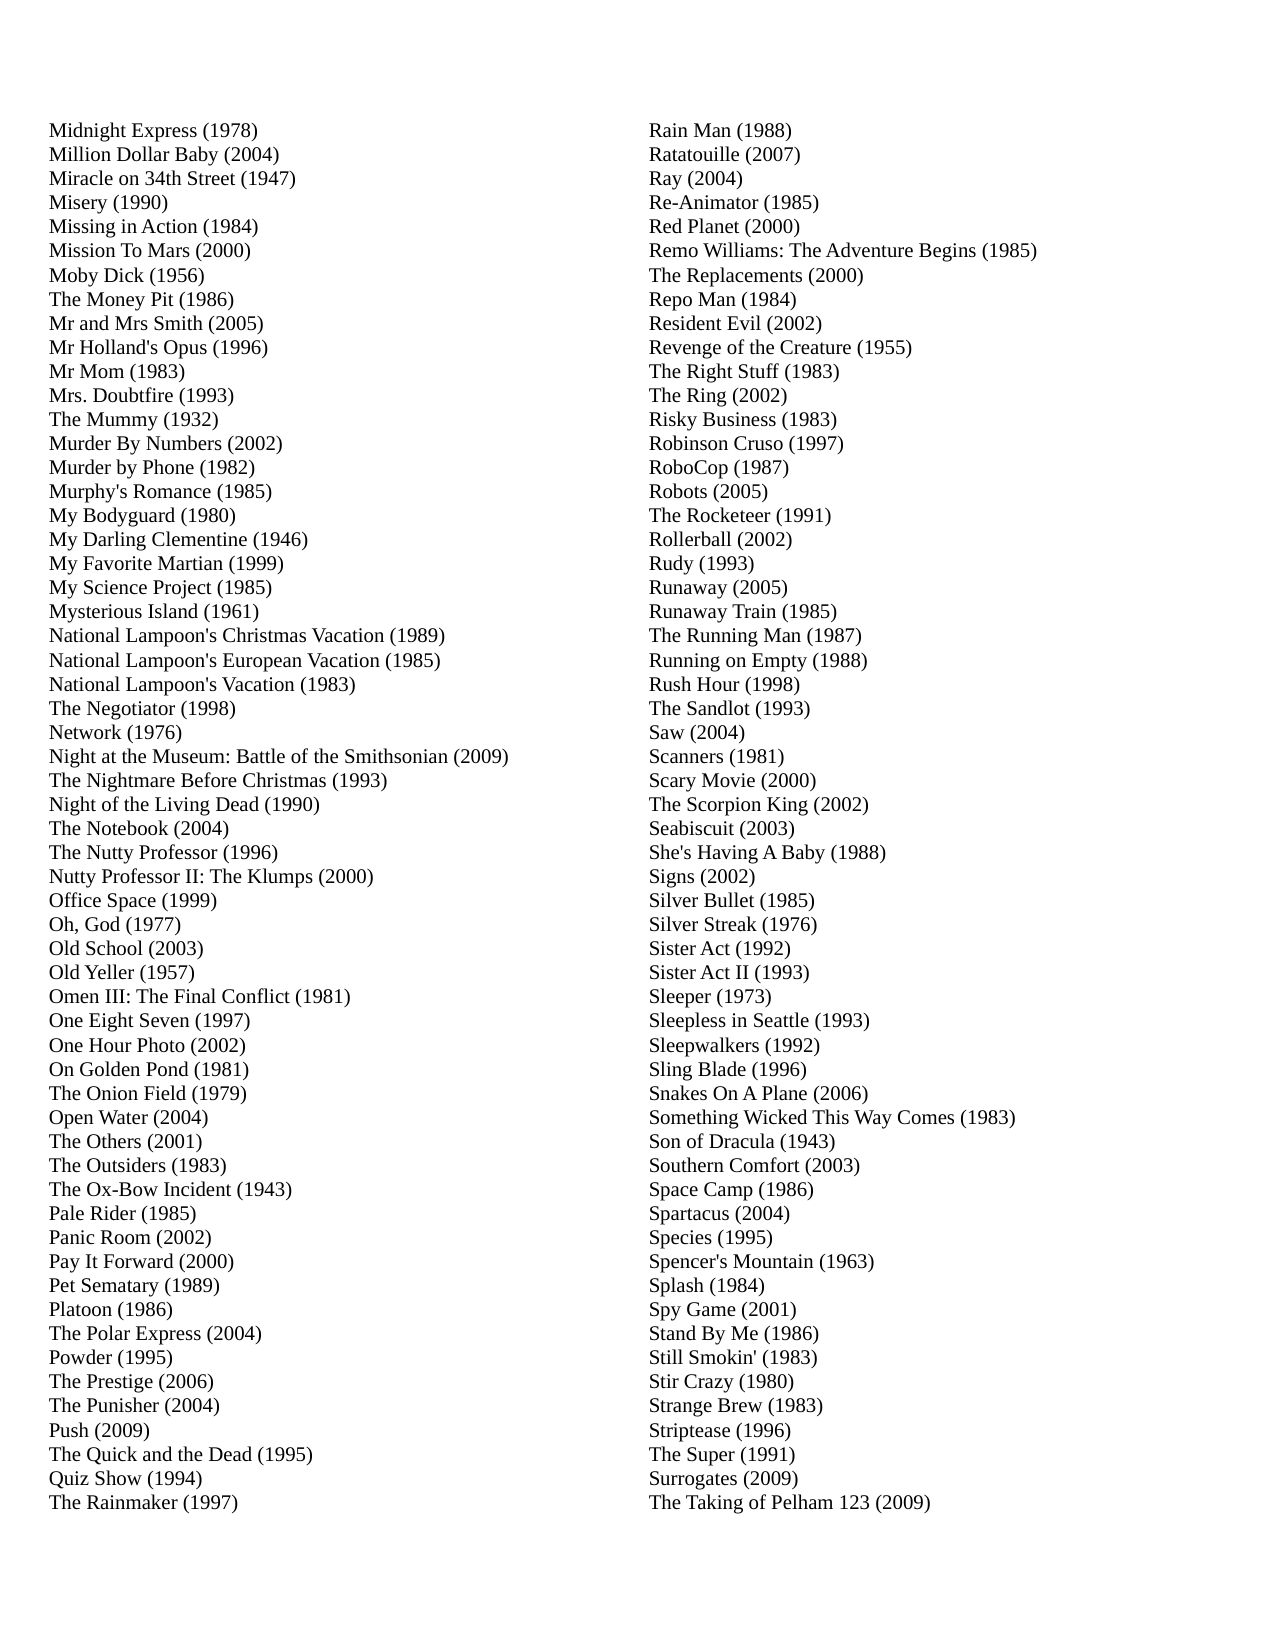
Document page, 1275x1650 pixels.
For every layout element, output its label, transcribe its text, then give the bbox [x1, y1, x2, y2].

text Species (1995) [648, 1225, 1248, 1249]
text Resident Evil (2002) [648, 311, 1248, 335]
text Pale Rider (1985) [48, 1201, 648, 1225]
text The Ring (2002) [648, 383, 1248, 407]
text One Eight Seven (1997) [48, 1008, 648, 1032]
text Pet Sematary (1989) [48, 1273, 648, 1297]
text Signs (2002) [648, 864, 1248, 888]
text Panic Room (2002) [48, 1225, 648, 1249]
text Strange Brew (1983) [648, 1393, 1248, 1417]
text Nutty Professor II: The Klumps (2000) [48, 864, 648, 888]
text Mysterious Island (1961) [48, 599, 648, 623]
text The Right Stuff (1983) [648, 359, 1248, 383]
text Space Camp (1986) [648, 1177, 1248, 1201]
text Runaway (2005) [648, 575, 1248, 599]
text The Taking of Pelham 123 (2009) [648, 1490, 1248, 1514]
text Night at the Museum: Battle of the Smithsonian (2009) [48, 744, 648, 768]
text Ray (2004) [648, 166, 1248, 190]
text Still Smokin' (1983) [648, 1345, 1248, 1369]
text The Ox-Bow Incident (1943) [48, 1177, 648, 1201]
text Pay It Forward (2000) [48, 1249, 648, 1273]
text Scary Movie (2000) [648, 768, 1248, 792]
text The Sandlot (1993) [648, 696, 1248, 720]
text Robots (2005) [648, 479, 1248, 503]
text My Science Project (1985) [48, 575, 648, 599]
text National Lampoon's Vacation (1983) [48, 672, 648, 696]
text Silver Streak (1976) [648, 912, 1248, 936]
text Stir Crazy (1980) [648, 1369, 1248, 1393]
text The Punisher (2004) [48, 1393, 648, 1417]
text Son of Dracula (1943) [648, 1129, 1248, 1153]
text Omen III: The Final Conflict (1981) [48, 984, 648, 1008]
text Rain Man (1988) [648, 118, 1248, 142]
text My Darling Clementine (1946) [48, 527, 648, 551]
text The Nightmare Before Christmas (1993) [48, 768, 648, 792]
text The Quick and the Dead (1995) [48, 1442, 648, 1466]
text Runaway Train (1985) [648, 599, 1248, 623]
text The Money Pit (1986) [48, 287, 648, 311]
text Network (1976) [48, 720, 648, 744]
text Million Dollar Baby (2004) [48, 142, 648, 166]
text National Lampoon's European Vacation (1985) [48, 647, 648, 672]
text The Running Man (1987) [648, 623, 1248, 647]
text Rush Hour (1998) [648, 672, 1248, 696]
text Mr and Mrs Smith (2005) [48, 311, 648, 335]
text Spartacus (2004) [648, 1201, 1248, 1225]
text She's Having A Baby (1988) [648, 840, 1248, 864]
text The Replacements (2000) [648, 262, 1248, 287]
text One Hour Photo (2002) [48, 1032, 648, 1057]
text Murder by Phone (1982) [48, 455, 648, 479]
text The Super (1991) [648, 1442, 1248, 1466]
text The Mummy (1932) [48, 407, 648, 431]
text National Lampoon's Christmas Vacation (1989) [48, 623, 648, 647]
text Running on Empty (1988) [648, 647, 1248, 672]
text The Others (2001) [48, 1129, 648, 1153]
text Office Space (1999) [48, 888, 648, 912]
text Remo Williams: The Adventure Begins (1985) [648, 238, 1248, 262]
text Sister Act (1992) [648, 936, 1248, 960]
text The Nutty Professor (1996) [48, 840, 648, 864]
text On Golden Pond (1981) [48, 1057, 648, 1081]
text Splash (1984) [648, 1273, 1248, 1297]
text Repo Man (1984) [648, 287, 1248, 311]
text Scanners (1981) [648, 744, 1248, 768]
text Mrs. Doubtfire (1993) [48, 383, 648, 407]
text The Notebook (2004) [48, 816, 648, 840]
text Sleepwalkers (1992) [648, 1032, 1248, 1057]
text Snakes On A Plane (2006) [648, 1081, 1248, 1105]
text Something Wicked This Way Comes (1983) [648, 1105, 1248, 1129]
text Mr Mom (1983) [48, 359, 648, 383]
text Sleepless in Seattle (1993) [648, 1008, 1248, 1032]
text The Prestige (2006) [48, 1369, 648, 1393]
text My Bodyguard (1980) [48, 503, 648, 527]
text Revenge of the Creature (1955) [648, 335, 1248, 359]
text The Scorpion King (2002) [648, 792, 1248, 816]
text Seabiscuit (2003) [648, 816, 1248, 840]
text Southern Comfort (2003) [648, 1153, 1248, 1177]
text Spencer's Mountain (1963) [648, 1249, 1248, 1273]
text The Outsiders (1983) [48, 1153, 648, 1177]
text Platoon (1986) [48, 1297, 648, 1321]
text Ratatouille (2007) [648, 142, 1248, 166]
text The Rainmaker (1997) [48, 1490, 648, 1514]
text Rudy (1993) [648, 551, 1248, 575]
text The Rocketeer (1991) [648, 503, 1248, 527]
text Old Yeller (1957) [48, 960, 648, 984]
text Push (2009) [48, 1417, 648, 1442]
text Miracle on 34th Street (1947) [48, 166, 648, 190]
text Night of the Living Dead (1990) [48, 792, 648, 816]
text Surrogates (2009) [648, 1466, 1248, 1490]
text Robinson Cruso (1997) [648, 431, 1248, 455]
text Oh, God (1977) [48, 912, 648, 936]
text Mission To Mars (2000) [48, 238, 648, 262]
text Striptease (1996) [648, 1417, 1248, 1442]
text Moby Dick (1956) [48, 262, 648, 287]
text Risky Business (1983) [648, 407, 1248, 431]
text Sling Blade (1996) [648, 1057, 1248, 1081]
text Red Planet (2000) [648, 214, 1248, 238]
text The Negotiator (1998) [48, 696, 648, 720]
text Stand By Me (1986) [648, 1321, 1248, 1345]
text Silver Bullet (1985) [648, 888, 1248, 912]
text Misery (1990) [48, 190, 648, 214]
text Mr Holland's Opus (1996) [48, 335, 648, 359]
text The Onion Field (1979) [48, 1081, 648, 1105]
text Old School (2003) [48, 936, 648, 960]
text Murphy's Romance (1985) [48, 479, 648, 503]
text RoboCop (1987) [648, 455, 1248, 479]
text Murder By Numbers (2002) [48, 431, 648, 455]
text Rollerball (2002) [648, 527, 1248, 551]
text Saw (2004) [648, 720, 1248, 744]
text Midnight Express (1978) [48, 118, 648, 142]
text Powder (1995) [48, 1345, 648, 1369]
text Open Water (2004) [48, 1105, 648, 1129]
text Sleeper (1973) [648, 984, 1248, 1008]
text My Favorite Martian (1999) [48, 551, 648, 575]
text Spy Game (2001) [648, 1297, 1248, 1321]
text Re-Animator (1985) [648, 190, 1248, 214]
text The Polar Express (2004) [48, 1321, 648, 1345]
text Quiz Show (1994) [48, 1466, 648, 1490]
text Sister Act II (1993) [648, 960, 1248, 984]
text Missing in Action (1984) [48, 214, 648, 238]
